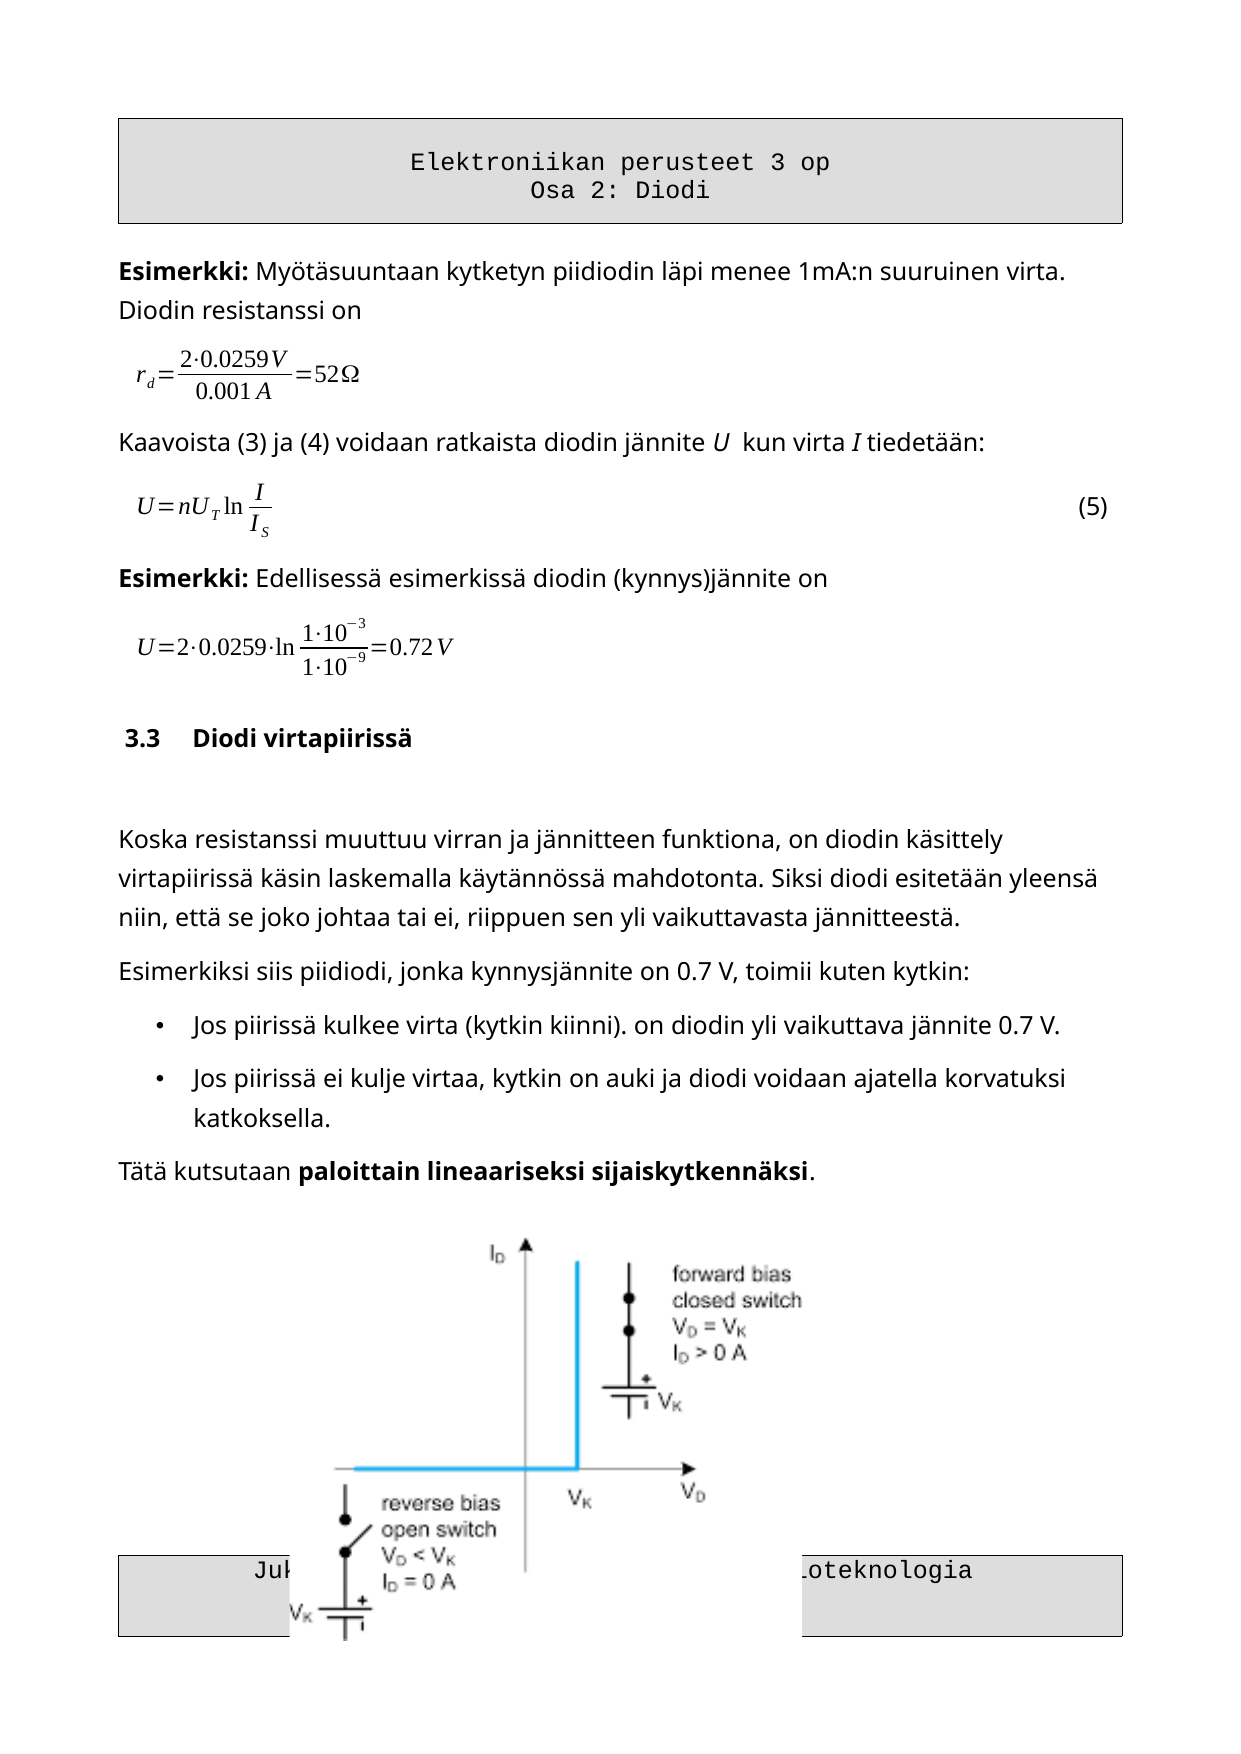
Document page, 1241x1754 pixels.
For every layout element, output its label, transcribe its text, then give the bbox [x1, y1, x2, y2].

text Tätä kutsutaan paloittain lineaariseksi sijaiskytkennäksi. [118, 1154, 1122, 1188]
subtitle Diodi virtapiirissä [118, 721, 1122, 755]
picture [289, 1237, 803, 1641]
text Koska resistanssi muuttuu virran ja jännitteen funktiona, on diodin käsittely virtapiirissä käsin laskemalla käytännössä mahdotonta. Siksi diodi esitetään yleensä niin, että se joko johtaa tai ei, riippuen sen yli vaikuttavasta jännitteestä. [118, 821, 1122, 934]
text Esimerkki: Myötäsuuntaan kytketyn piidiodin läpi menee 1mA:n suuruinen virta. Diodin resistanssi on [118, 253, 1122, 326]
text Esimerkki: Edellisessä esimerkissä diodin (kynnys)jännite on [118, 561, 1122, 595]
text Esimerkiksi siis piidiodi, jonka kynnysjännite on 0.7 V, toimii kuten kytkin: [118, 953, 1122, 988]
text (5) [118, 478, 1122, 541]
text Kaavoista (3) ja (4) voidaan ratkaista diodin jännite U kun virta I tiedetään: [118, 425, 1122, 459]
list Jos piirissä kulkee virta (kytkin kiinni). on diodin yli vaikuttava jännite 0.7 V. [156, 1007, 1122, 1041]
list Jos piirissä ei kulje virtaa, kytkin on auki ja diodi voidaan ajatella korvatuksi katkoksella. [156, 1061, 1122, 1134]
